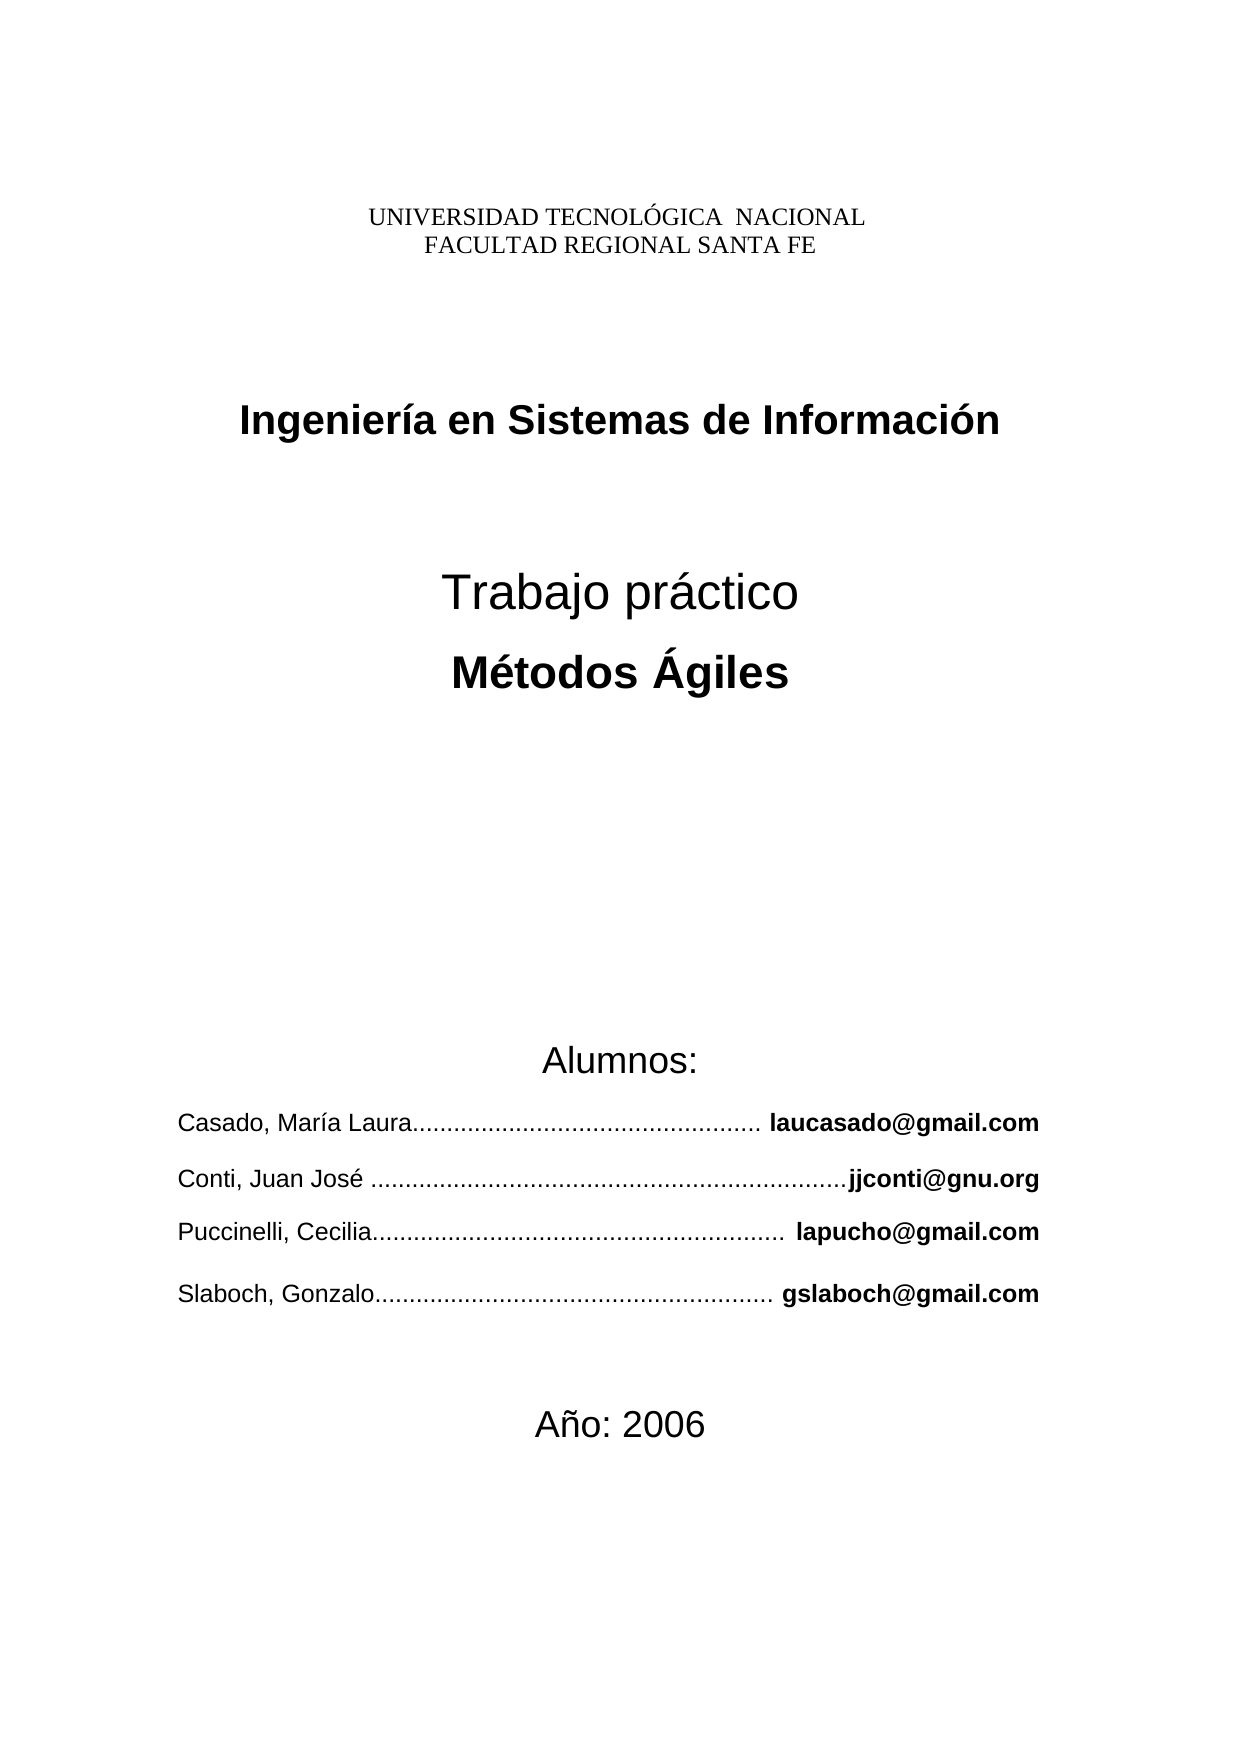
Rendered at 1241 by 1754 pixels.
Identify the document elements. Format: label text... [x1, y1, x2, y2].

text Año: 2006 [177, 1403, 1063, 1445]
subtitle Casado, María Laura laucasado@gmail.com [177, 1109, 1063, 1137]
subtitle Ingeniería en Sistemas de Información [177, 397, 1063, 443]
subtitle Métodos Ágiles [177, 647, 1063, 699]
subtitle Conti, Juan José jjconti@gnu.org [177, 1165, 1063, 1193]
subtitle Puccinelli, Cecilia lapucho@gmail.com [177, 1218, 1063, 1246]
subtitle UNIVERSIDAD TECNOLÓGICA NACIONAL [177, 203, 1063, 231]
subtitle Alumnos: [177, 1039, 1063, 1081]
subtitle Slaboch, Gonzalo gslaboch@gmail.com [177, 1280, 1063, 1308]
subtitle FACULTAD REGIONAL SANTA FE [177, 231, 1063, 258]
subtitle Trabajo práctico [177, 564, 1063, 620]
